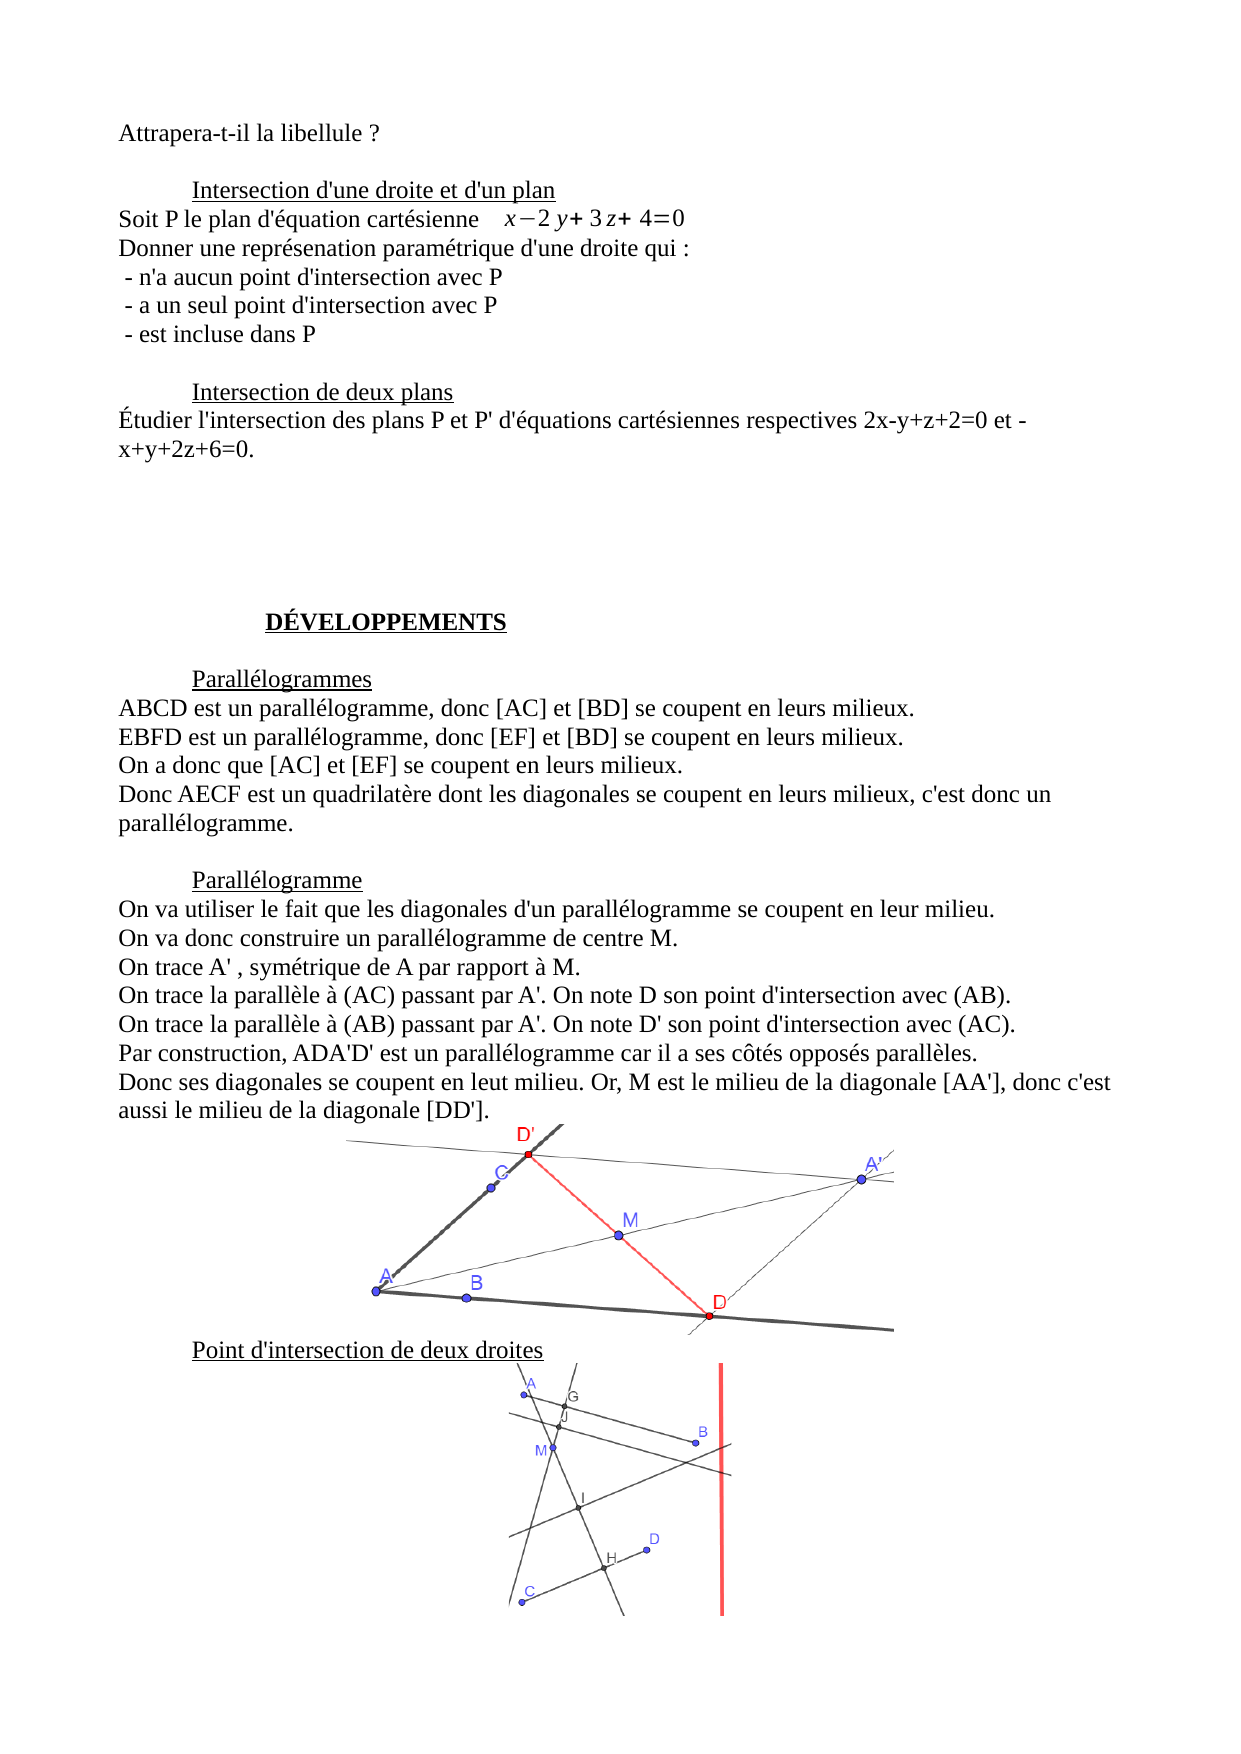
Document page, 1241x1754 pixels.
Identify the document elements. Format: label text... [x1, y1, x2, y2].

text On trace la parallèle à (AC) passant par A'. On note D son point d'intersection avec (AB). [118, 981, 1122, 1009]
text On a donc que [AC] et [EF] se coupent en leurs milieux. [118, 751, 1122, 779]
text EBFD est un parallélogramme, donc [EF] et [BD] se coupent en leurs milieux. [118, 722, 1122, 751]
text - a un seul point d'intersection avec P [118, 291, 1122, 319]
text On trace A' , symétrique de A par rapport à M. [118, 952, 1122, 981]
text Attrapera-t-il la libellule ? [118, 118, 1122, 147]
text Soit P le plan d'équation cartésienne [118, 204, 1122, 233]
text Intersection de deux plans [118, 377, 1122, 406]
text Par construction, ADA'D' est un parallélogramme car il a ses côtés opposés parallèles. [118, 1038, 1122, 1067]
text Donner une représenation paramétrique d'une droite qui : [118, 233, 1122, 262]
text Parallélogramme [118, 866, 1122, 894]
text ABCD est un parallélogramme, donc [AC] et [BD] se coupent en leurs milieux. [118, 693, 1122, 722]
text Donc ses diagonales se coupent en leut milieu. Or, M est le milieu de la diagonale [AA'], donc c'est aussi le milieu de la diagonale [DD']. [118, 1067, 1122, 1124]
text DÉVELOPPEMENTS [118, 607, 1122, 636]
text On va utiliser le fait que les diagonales d'un parallélogramme se coupent en leur milieu. [118, 894, 1122, 923]
text Intersection d'une droite et d'un plan [118, 176, 1122, 204]
picture [508, 1363, 732, 1616]
text Donc AECF est un quadrilatère dont les diagonales se coupent en leurs milieux, c'est donc un parallélogramme. [118, 779, 1122, 837]
text Étudier l'intersection des plans P et P' d'équations cartésiennes respectives 2x-y+z+2=0 et -x+y+2z+6=0. [118, 406, 1122, 463]
text Parallélogrammes [118, 664, 1122, 693]
text - n'a aucun point d'intersection avec P [118, 262, 1122, 291]
text - est incluse dans P [118, 319, 1122, 348]
text Point d'intersection de deux droites [118, 1124, 1122, 1363]
text On trace la parallèle à (AB) passant par A'. On note D' son point d'intersection avec (AC). [118, 1009, 1122, 1038]
text On va donc construire un parallélogramme de centre M. [118, 923, 1122, 952]
picture [346, 1124, 894, 1335]
